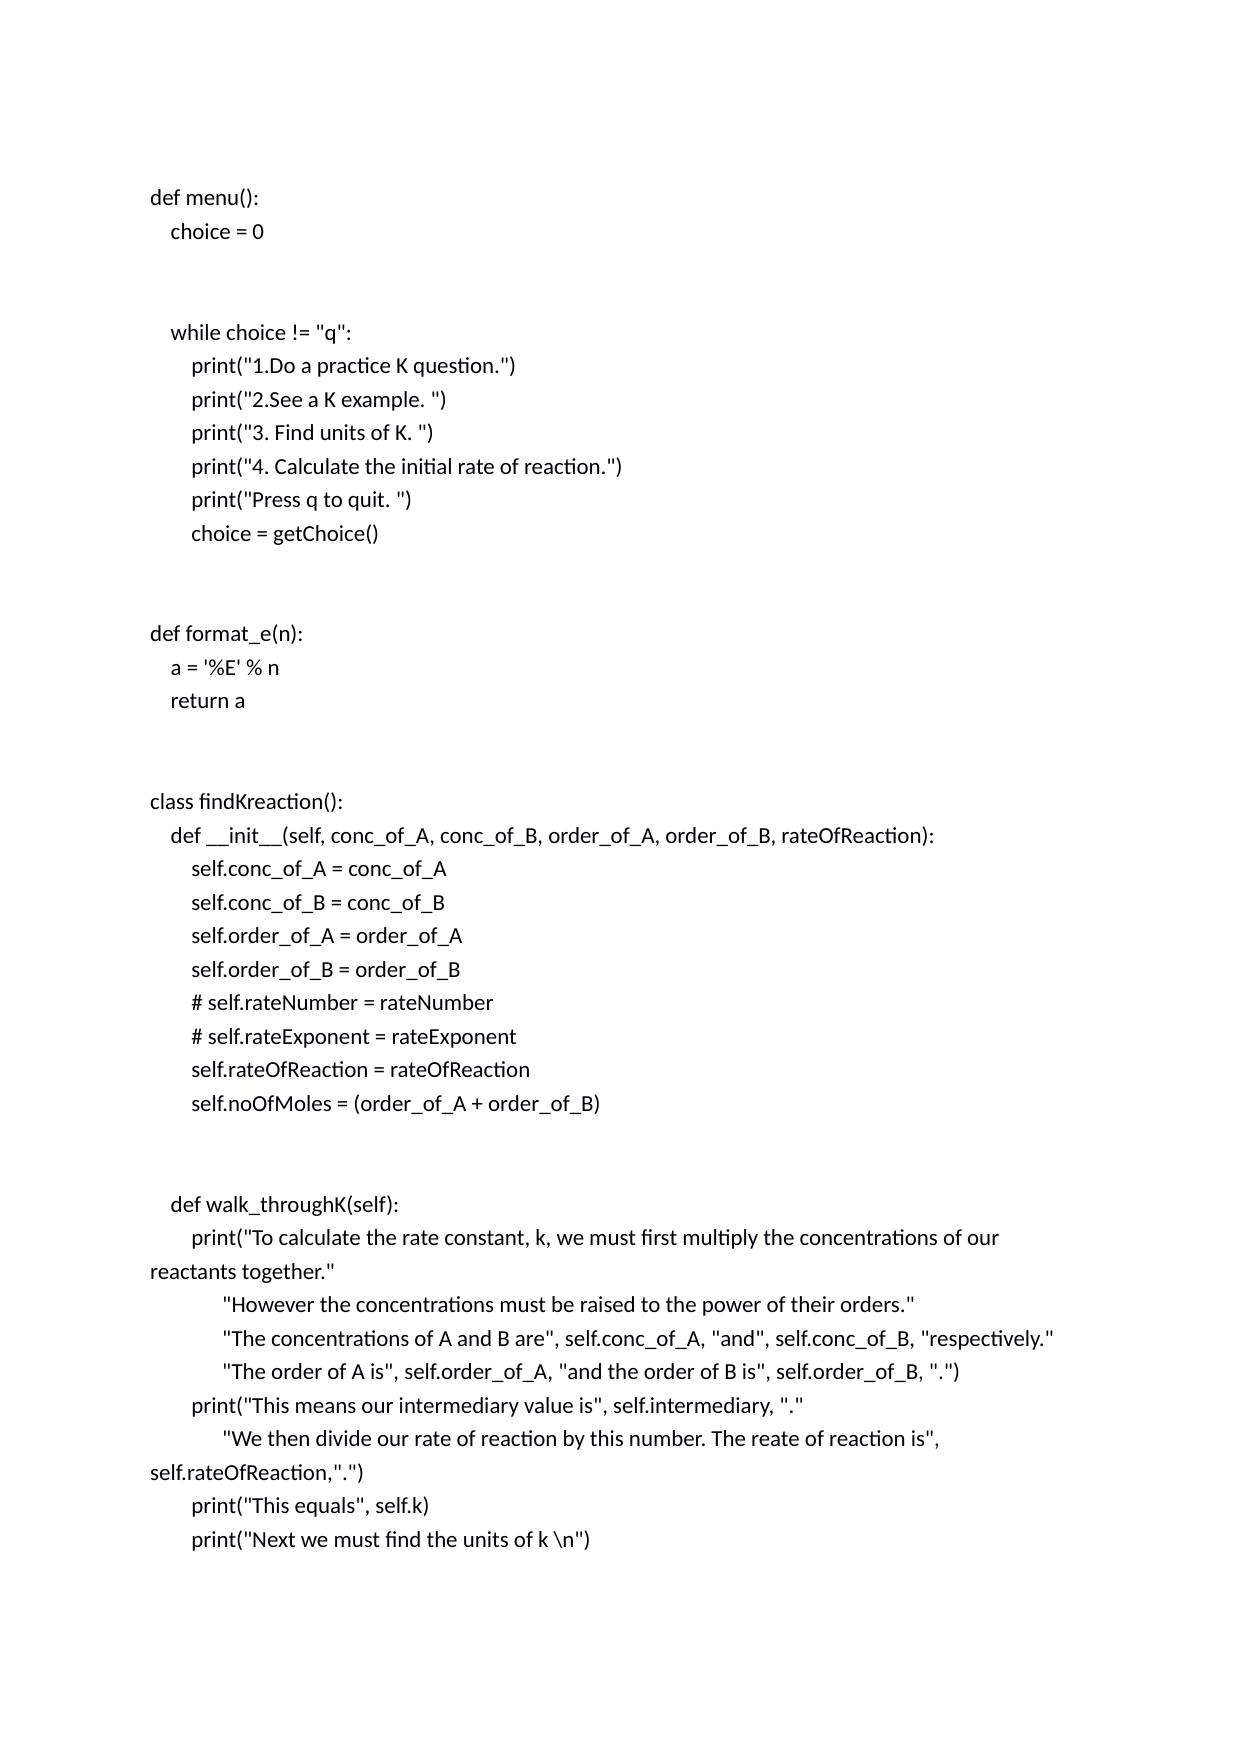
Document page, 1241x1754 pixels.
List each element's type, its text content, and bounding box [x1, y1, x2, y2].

text x = int((self.noOfMoles) - 1) [150, 787, 1090, 815]
text print("To find the units of k we must cancel the number of moles per dm cubed on both sides of the equation. " [150, 586, 1090, 648]
text self.intermediary = pow(self.conc_of_A, self.order_of_A) * (pow(self.conc_of_B, self.order_of_B)) [150, 1123, 1090, 1184]
text correct = False [150, 1223, 1090, 1251]
text def walk_throughK(self): [150, 217, 1090, 245]
text print("To calculate the rate constant, k, we must first multiply the concentrations of our reactants together." [150, 251, 1090, 312]
text n = 0 [150, 1089, 1090, 1117]
text "\We do this by adding the powers of the two reactants and putting them into the formula: " [150, 653, 1090, 681]
text "\nUnless the number of moles is one, then there are no units.\n ") [150, 720, 1090, 748]
text while correct == False: [150, 1391, 1090, 1419]
text "We then divide our rate of reaction by this number. The reate of reaction is", self.rateOfReaction,".") [150, 452, 1090, 513]
text print("The rate of reaction is", self.rateOfReaction) [150, 1357, 1090, 1386]
text "\nmol^-x dm^+x*3. Where x is the powers added together minus 1." [150, 687, 1090, 715]
text studentAnswer = input("Enter in your value of k to 3 sig fig: ") [150, 1559, 1090, 1587]
text if self.noOfMoles > 1: [150, 754, 1090, 782]
text k = self.k [150, 1424, 1090, 1453]
text print("The order of A is ", self.order_of_A, "and the order of B is", self.order_of_B) [150, 1324, 1090, 1352]
text print("The units are mol^-", x, "dm^+", 3 * x, "s^-1") [150, 854, 1090, 882]
text else: [150, 888, 1090, 916]
text print("The conc of reactant A is ", self.conc_of_A, "moldm^-3. The conc of B is", self.conc_of_B, "moldm^-3") [150, 1257, 1090, 1318]
text "The concentrations of A and B are", self.conc_of_A, "and", self.conc_of_B, "respectively." [150, 351, 1090, 379]
text self.k = self.rateOfReaction / self.intermediary [150, 1190, 1090, 1218]
text def findK(self): [150, 1056, 1090, 1084]
text print("This means our intermediary value is", self.intermediary, "." [150, 418, 1090, 446]
text "The order of A is", self.order_of_A, "and the order of B is", self.order_of_B, ".") [150, 385, 1090, 413]
text "However the concentrations must be raised to the power of their orders." [150, 318, 1090, 346]
text print("No units") [150, 921, 1090, 949]
text print("This equals", self.k) [150, 519, 1090, 547]
text k = ("%.3G" % (k)) [150, 1458, 1090, 1486]
text print("Next we must find the units of k \n") [150, 552, 1090, 581]
